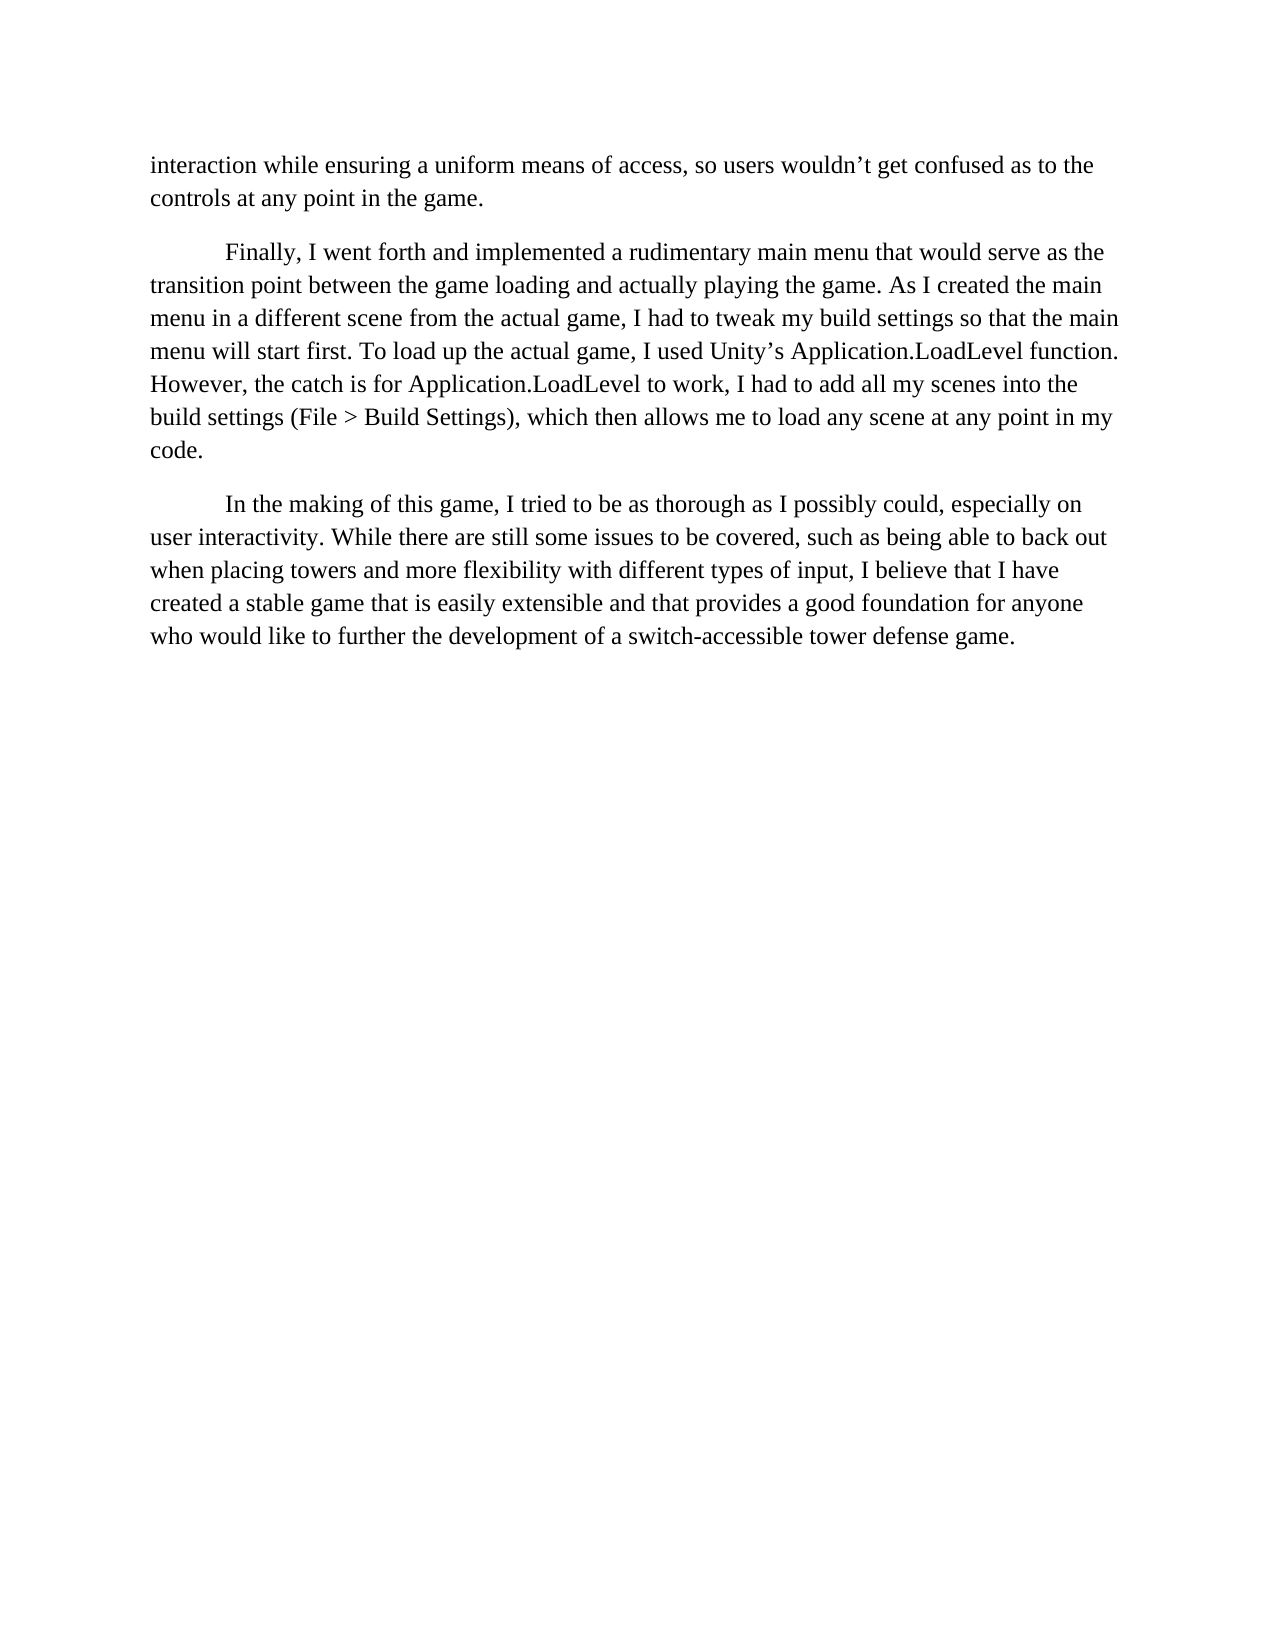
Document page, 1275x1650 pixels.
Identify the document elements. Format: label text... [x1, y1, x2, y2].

text In the making of this game, I tried to be as thorough as I possibly could, especially on user interactivity. While there are still some issues to be covered, such as being able to back out when placing towers and more flexibility with different types of input, I believe that I have created a stable game that is easily extensible and that provides a good foundation for anyone who would like to further the development of a switch-accessible tower defense game. [150, 489, 1125, 650]
text Finally, I went forth and implemented a rudimentary main menu that would serve as the transition point between the game loading and actually playing the game. As I created the main menu in a different scene from the actual game, I had to tweak my build settings so that the main menu will start first. To load up the actual game, I used Unity’s Application.LoadLevel function. However, the catch is for Application.LoadLevel to work, I had to add all my scenes into the build settings (File > Build Settings), which then allows me to load any scene at any point in my code. [150, 237, 1125, 464]
text interaction while ensuring a uniform means of access, so users wouldn’t get confused as to the controls at any point in the game. [150, 150, 1125, 212]
